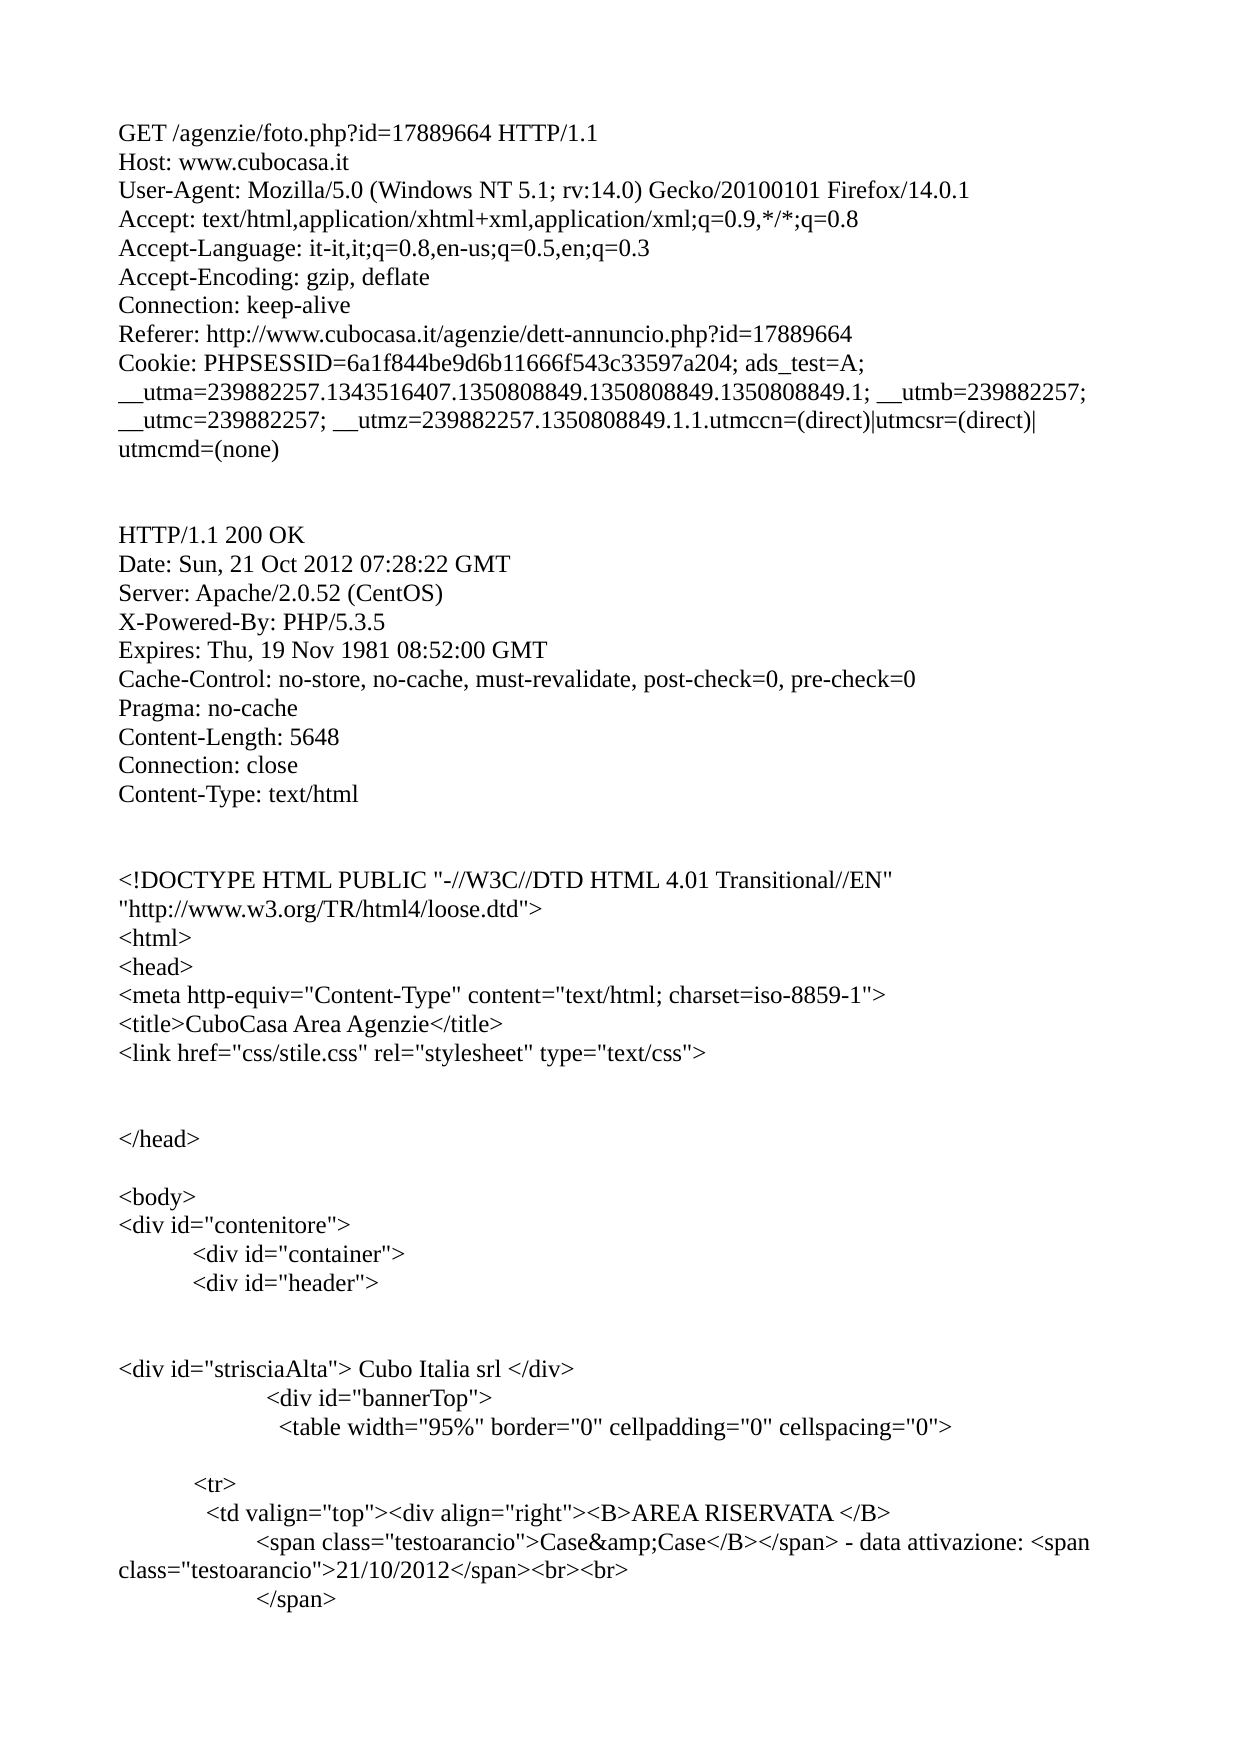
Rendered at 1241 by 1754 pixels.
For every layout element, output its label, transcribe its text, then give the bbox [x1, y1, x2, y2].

text Accept-Language: it-it,it;q=0.8,en-us;q=0.5,en;q=0.3 [118, 233, 1122, 262]
text Expires: Thu, 19 Nov 1981 08:52:00 GMT [118, 636, 1122, 664]
text Host: www.cubocasa.it [118, 147, 1122, 176]
text Cache-Control: no-store, no-cache, must-revalidate, post-check=0, pre-check=0 [118, 664, 1122, 693]
text <span class="testoarancio">Case&amp;Case</B></span> - data attivazione: <span class="testoarancio">21/10/2012</span><br><br> [118, 1527, 1122, 1584]
text Accept: text/html,application/xhtml+xml,application/xml;q=0.9,*/*;q=0.8 [118, 204, 1122, 233]
text Referer: http://www.cubocasa.it/agenzie/dett-annuncio.php?id=17889664 [118, 319, 1122, 348]
text <div id="strisciaAlta"> Cubo Italia srl </div> [118, 1354, 1122, 1383]
text Content-Type: text/html [118, 779, 1122, 808]
text <tr> [118, 1469, 1122, 1498]
text HTTP/1.1 200 OK [118, 521, 1122, 549]
text </span> [118, 1584, 1122, 1613]
text <!DOCTYPE HTML PUBLIC "-//W3C//DTD HTML 4.01 Transitional//EN" "http://www.w3.org/TR/html4/loose.dtd"> <html> <head> <meta http-equiv="Content-Type" content="text/html; charset=iso-8859-1"> <title>CuboCasa Area Agenzie</title> <link href="css/stile.css" rel="stylesheet" type="text/css"> </head> <body> <div id="contenitore"> <div id="container"> <div id="header"> [118, 866, 1122, 1326]
text Content-Length: 5648 [118, 722, 1122, 751]
text Pragma: no-cache [118, 693, 1122, 722]
text <table width="95%" border="0" cellpadding="0" cellspacing="0"> [118, 1412, 1122, 1441]
text Cookie: PHPSESSID=6a1f844be9d6b11666f543c33597a204; ads_test=A; __utma=239882257.1343516407.1350808849.1350808849.1350808849.1; __utmb=239882257; __utmc=239882257; __utmz=239882257.1350808849.1.1.utmccn=(direct)|utmcsr=(direct)|utmcmd=(none) [118, 348, 1122, 463]
text <td valign="top"><div align="right"><B>AREA RISERVATA </B> [118, 1498, 1122, 1527]
text X-Powered-By: PHP/5.3.5 [118, 607, 1122, 636]
text Connection: keep-alive [118, 291, 1122, 319]
text Connection: close [118, 751, 1122, 779]
text GET /agenzie/foto.php?id=17889664 HTTP/1.1 [118, 118, 1122, 147]
text Date: Sun, 21 Oct 2012 07:28:22 GMT [118, 549, 1122, 578]
text Server: Apache/2.0.52 (CentOS) [118, 578, 1122, 607]
text Accept-Encoding: gzip, deflate [118, 262, 1122, 291]
text User-Agent: Mozilla/5.0 (Windows NT 5.1; rv:14.0) Gecko/20100101 Firefox/14.0.1 [118, 176, 1122, 204]
text <div id="bannerTop"> [118, 1383, 1122, 1412]
